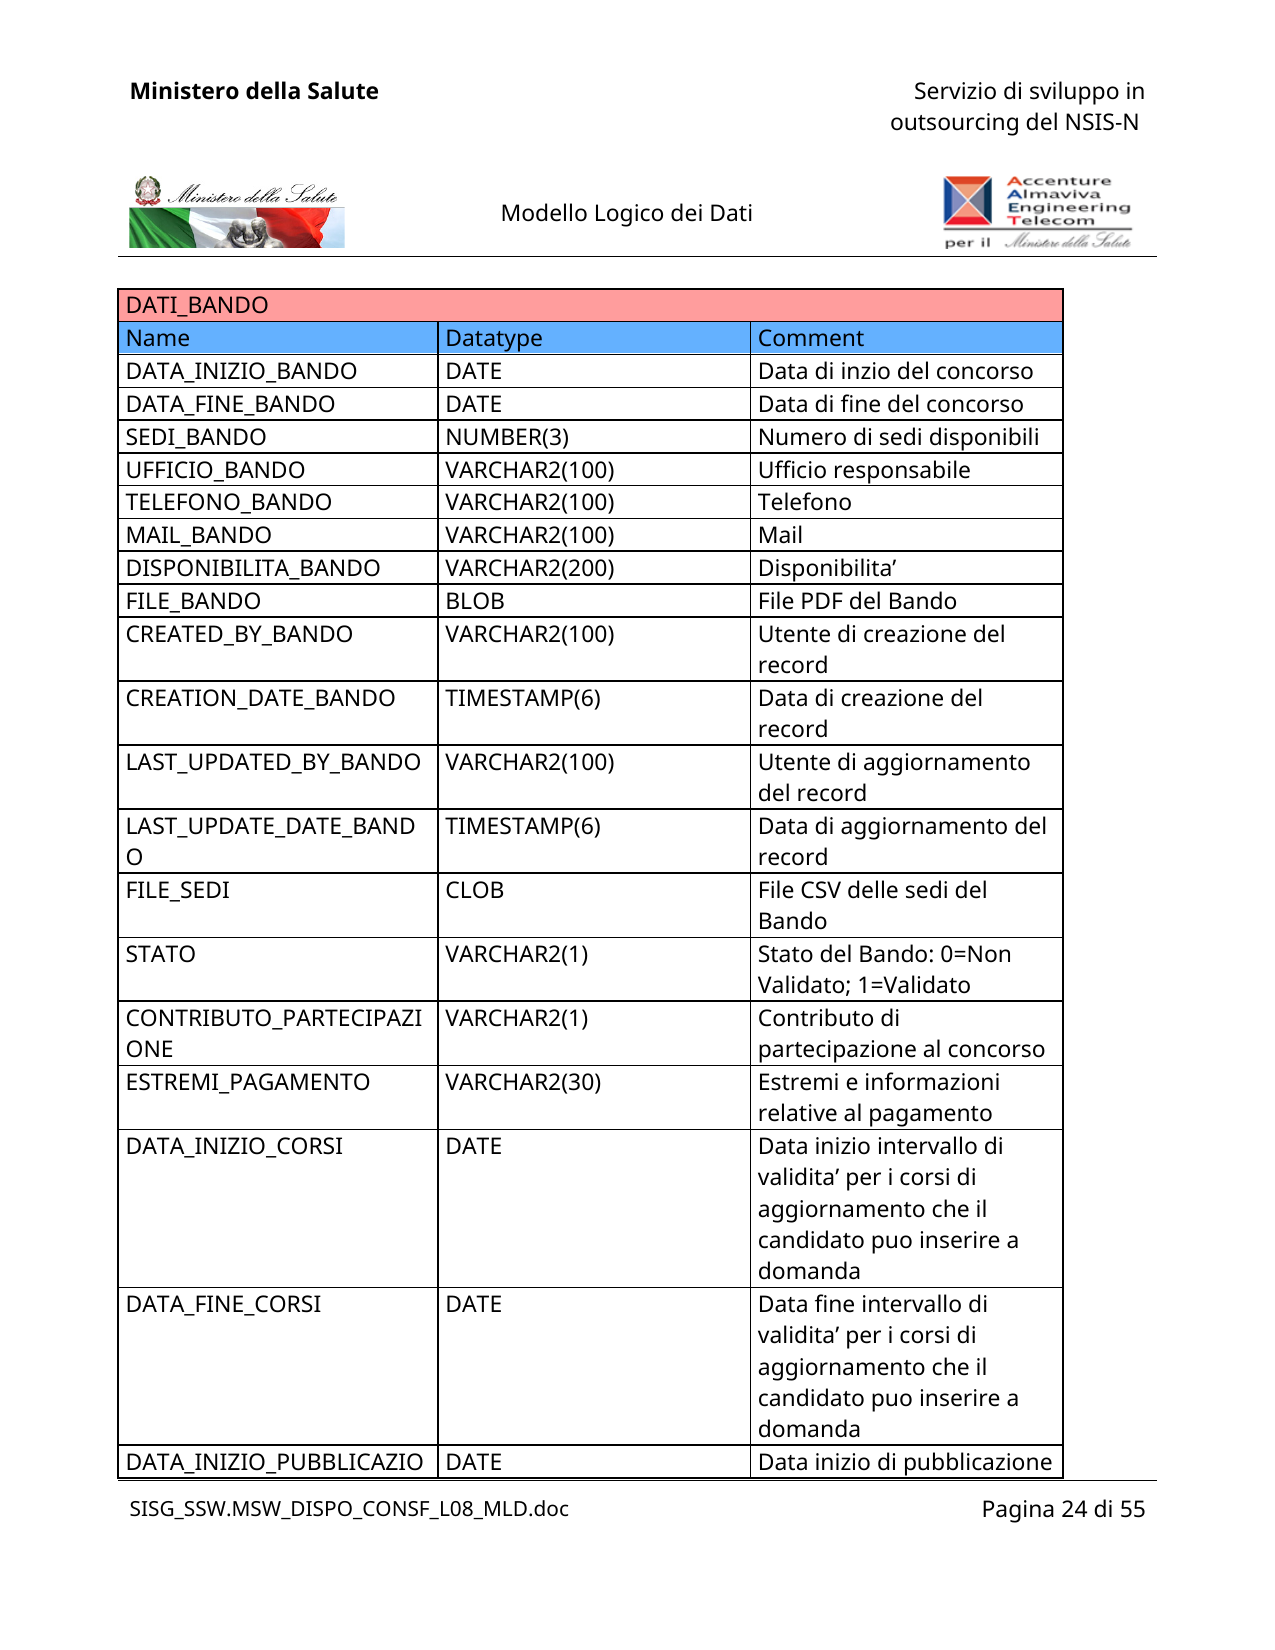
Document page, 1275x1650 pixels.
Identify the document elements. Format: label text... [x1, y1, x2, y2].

table_cell TIMESTAMP(6) [439, 682, 750, 744]
table_cell LAST_UPDATE_DATE_BANDO [119, 810, 437, 872]
table_cell FILE_BANDO [119, 585, 437, 616]
table_cell CLOB [439, 874, 750, 936]
table_cell DATA_INIZIO_CORSI [119, 1130, 437, 1286]
table_cell CREATED_BY_BANDO [119, 618, 437, 680]
table_cell Data di aggiornamento del record [751, 810, 1062, 872]
table_cell Data inizio di pubblicazione [751, 1446, 1062, 1477]
table_cell Stato del Bando: 0=Non Validato; 1=Validato [751, 938, 1062, 1000]
table_cell VARCHAR2(1) [439, 938, 750, 1000]
table_cell Data fine intervallo di validita’ per i corsi di aggiornamento che il candidato puo inserire a domanda [751, 1288, 1062, 1444]
table_cell CONTRIBUTO_PARTECIPAZIONE [119, 1002, 437, 1064]
table_cell VARCHAR2(100) [439, 486, 750, 518]
table_cell DATE [439, 388, 750, 419]
table_cell NUMBER(3) [439, 421, 750, 452]
table_cell VARCHAR2(100) [439, 454, 750, 485]
table_cell VARCHAR2(1) [439, 1002, 750, 1064]
table_cell Estremi e informazioni relative al pagamento [751, 1066, 1062, 1128]
table_cell LAST_UPDATED_BY_BANDO [119, 746, 437, 808]
table_cell Data di inzio del concorso [751, 355, 1062, 386]
table_cell VARCHAR2(100) [439, 519, 750, 550]
table_cell Utente di aggiornamento del record [751, 746, 1062, 808]
table_cell BLOB [439, 585, 750, 616]
table_cell DISPONIBILITA_BANDO [119, 552, 437, 583]
table_cell Disponibilita’ [751, 552, 1062, 583]
table_cell ESTREMI_PAGAMENTO [119, 1066, 437, 1128]
table_cell VARCHAR2(30) [439, 1066, 750, 1128]
table_cell STATO [119, 938, 437, 1000]
table_cell DATA_FINE_BANDO [119, 388, 437, 419]
table_cell TIMESTAMP(6) [439, 810, 750, 872]
table_cell MAIL_BANDO [119, 519, 437, 550]
table_cell Datatype [439, 322, 750, 353]
table_cell CREATION_DATE_BANDO [119, 682, 437, 744]
table_cell Numero di sedi disponibili [751, 421, 1062, 452]
table_cell DATA_INIZIO_BANDO [119, 355, 437, 386]
table_cell UFFICIO_BANDO [119, 454, 437, 485]
table_cell SEDI_BANDO [119, 421, 437, 452]
table_cell TELEFONO_BANDO [119, 486, 437, 518]
table_cell Utente di creazione del record [751, 618, 1062, 680]
table_cell Mail [751, 519, 1062, 550]
table_cell DATE [439, 1446, 750, 1477]
table_header DATI_BANDO [119, 290, 1062, 321]
table_cell File CSV delle sedi del Bando [751, 874, 1062, 936]
table_cell Data di fine del concorso [751, 388, 1062, 419]
table_cell DATE [439, 355, 750, 386]
table_cell VARCHAR2(200) [439, 552, 750, 583]
table_cell DATE [439, 1130, 750, 1286]
table_cell Data inizio intervallo di validita’ per i corsi di aggiornamento che il candidato puo inserire a domanda [751, 1130, 1062, 1286]
table_cell Name [119, 322, 437, 353]
table_cell DATA_FINE_CORSI [119, 1288, 437, 1444]
table_cell Ufficio responsabile [751, 454, 1062, 485]
table_cell VARCHAR2(100) [439, 618, 750, 680]
table_cell File PDF del Bando [751, 585, 1062, 616]
table_cell Data di creazione del record [751, 682, 1062, 744]
table_cell DATA_INIZIO_PUBBLICAZIO [119, 1446, 437, 1477]
table_cell VARCHAR2(100) [439, 746, 750, 808]
table_cell FILE_SEDI [119, 874, 437, 936]
table_cell Contributo di partecipazione al concorso [751, 1002, 1062, 1064]
table_cell DATE [439, 1288, 750, 1444]
table_cell Telefono [751, 486, 1062, 518]
table_cell Comment [751, 322, 1062, 353]
